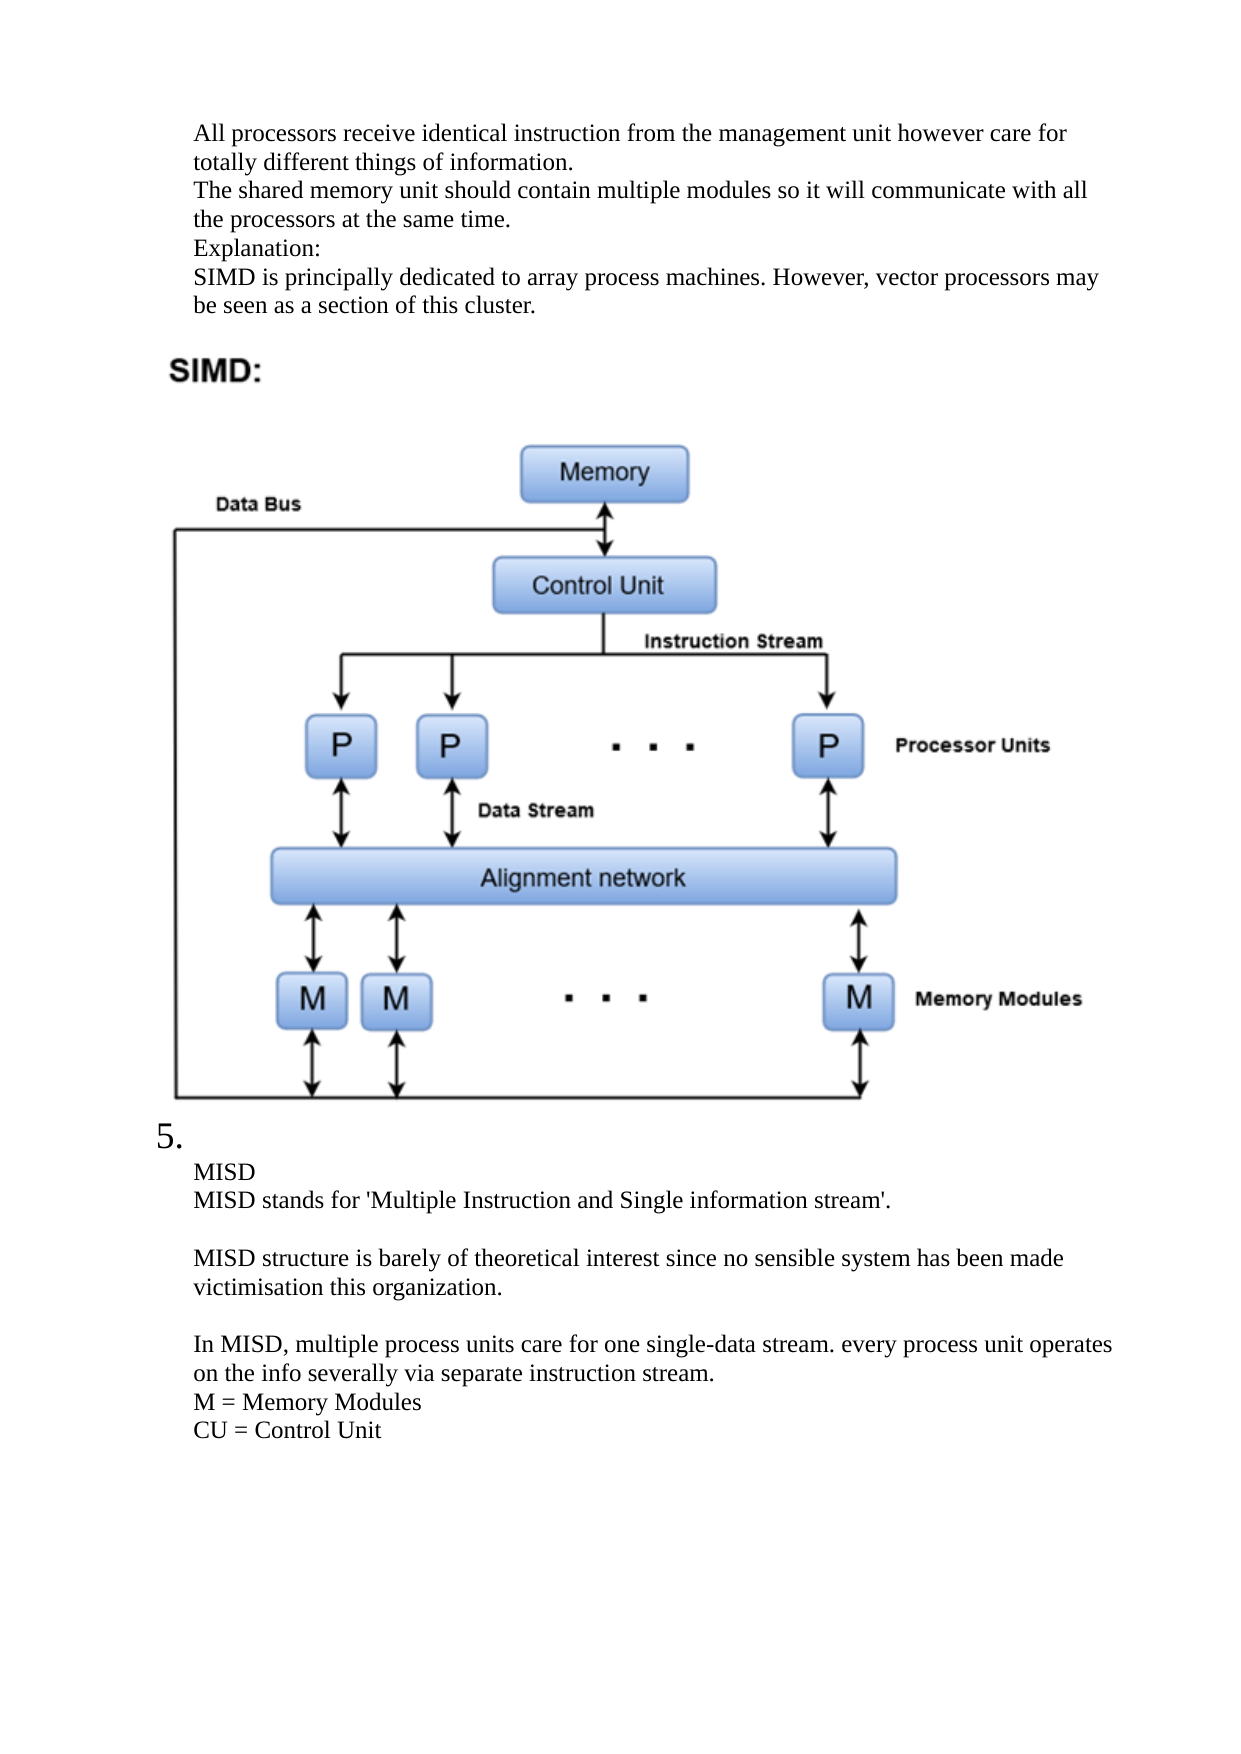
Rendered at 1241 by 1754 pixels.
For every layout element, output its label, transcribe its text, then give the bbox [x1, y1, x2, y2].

picture [166, 349, 1108, 1114]
list In MISD, multiple process units care for one single-data stream. every process unit operates on the info severally via separate instruction stream. M = Memory Modules CU = Control Unit [156, 1329, 1122, 1444]
list All processors receive identical instruction from the management unit however care for totally different things of information. The shared memory unit should contain multiple modules so it will communicate with all the processors at the same time. Explanation: SIMD is principally dedicated to array process machines. However, vector processors may be seen as a section of this cluster. [156, 118, 1122, 348]
list MISD structure is barely of theoretical interest since no sensible system has been made victimisation this organization. [156, 1243, 1122, 1301]
list MISD MISD stands for 'Multiple Instruction and Single information stream'. [156, 348, 1122, 1214]
